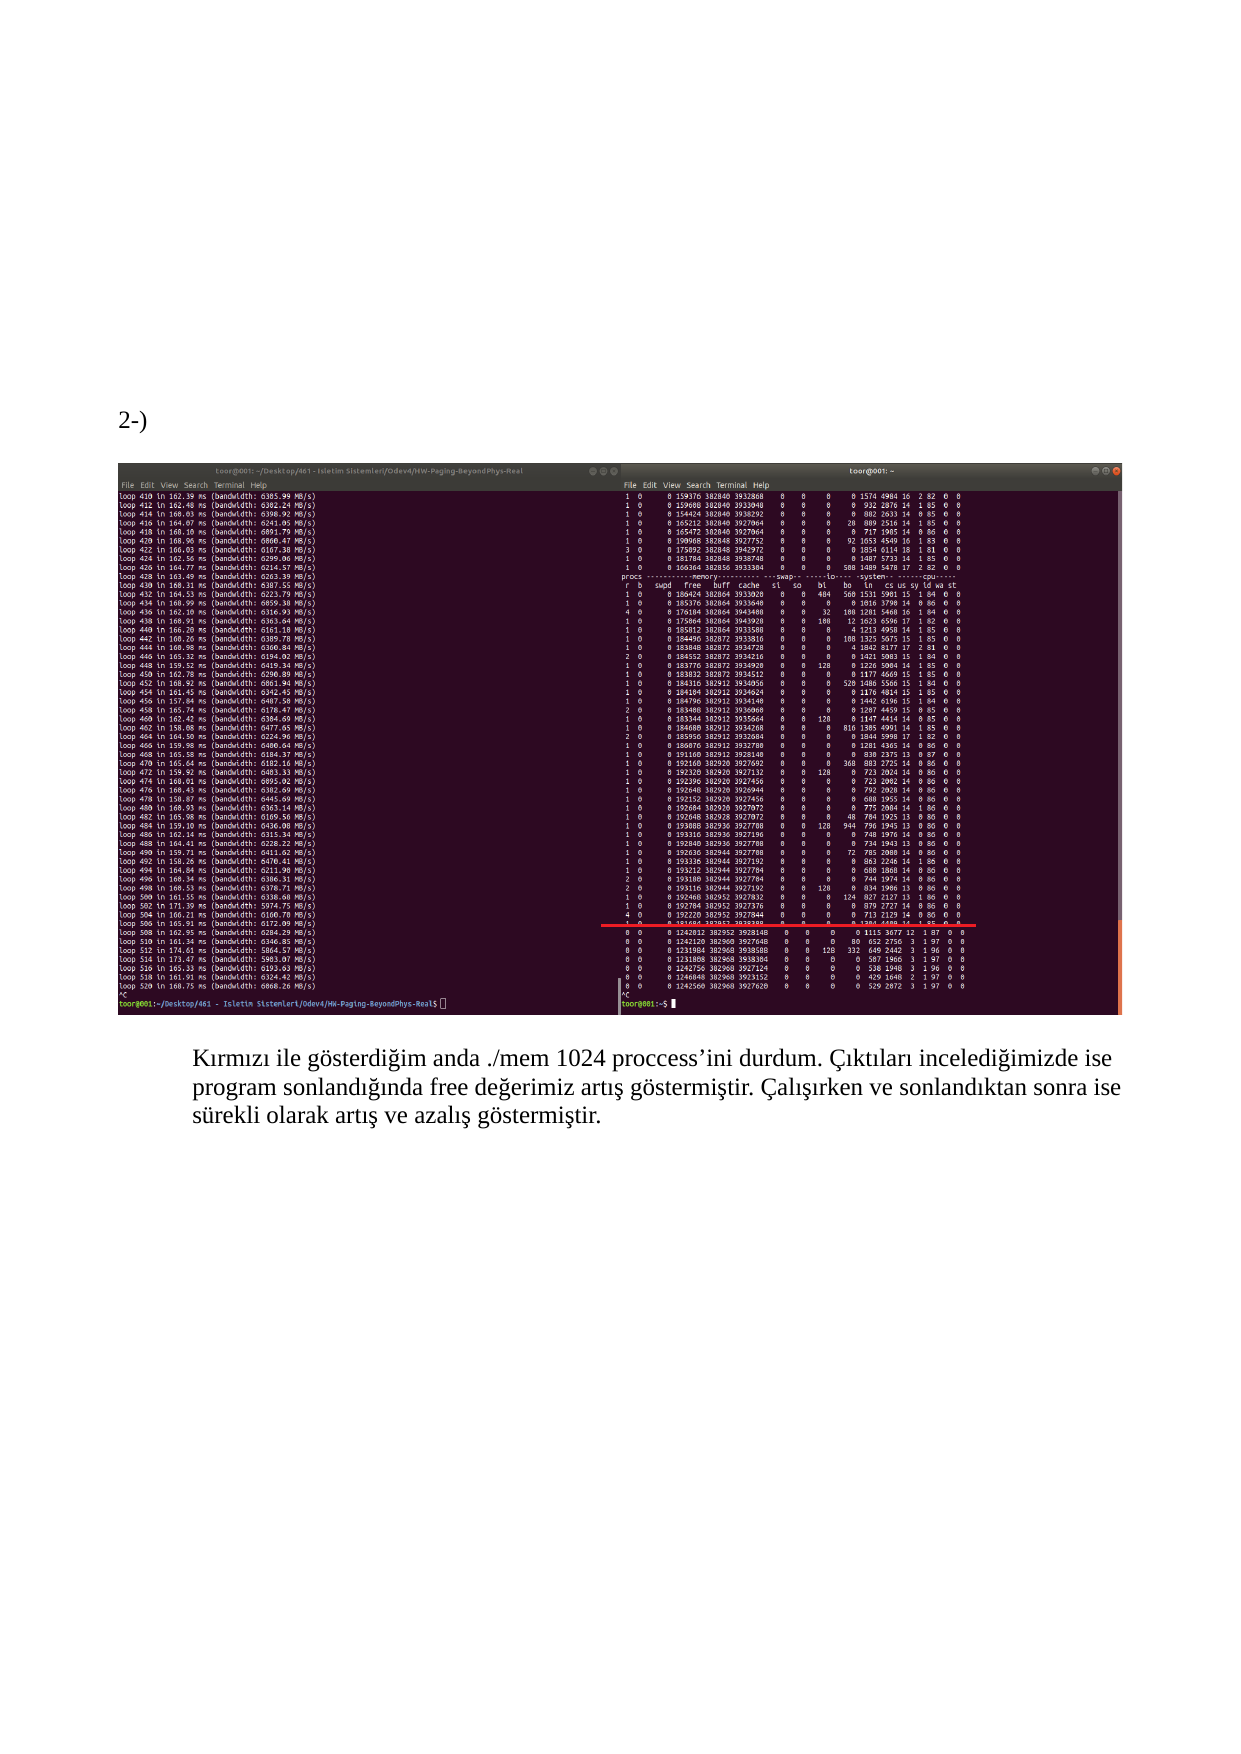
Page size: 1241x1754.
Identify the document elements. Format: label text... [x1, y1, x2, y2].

text Kırmızı ile gösterdiğim anda ./mem 1024 proccess’ini durdum. Çıktıları incelediğimizde ise program sonlandığında free değerimiz artış göstermiştir. Çalışırken ve sonlandıktan sonra ise sürekli olarak artış ve azalış göstermiştir. [192, 1043, 1122, 1129]
picture [118, 463, 1123, 1015]
text 2-) [118, 406, 1122, 434]
